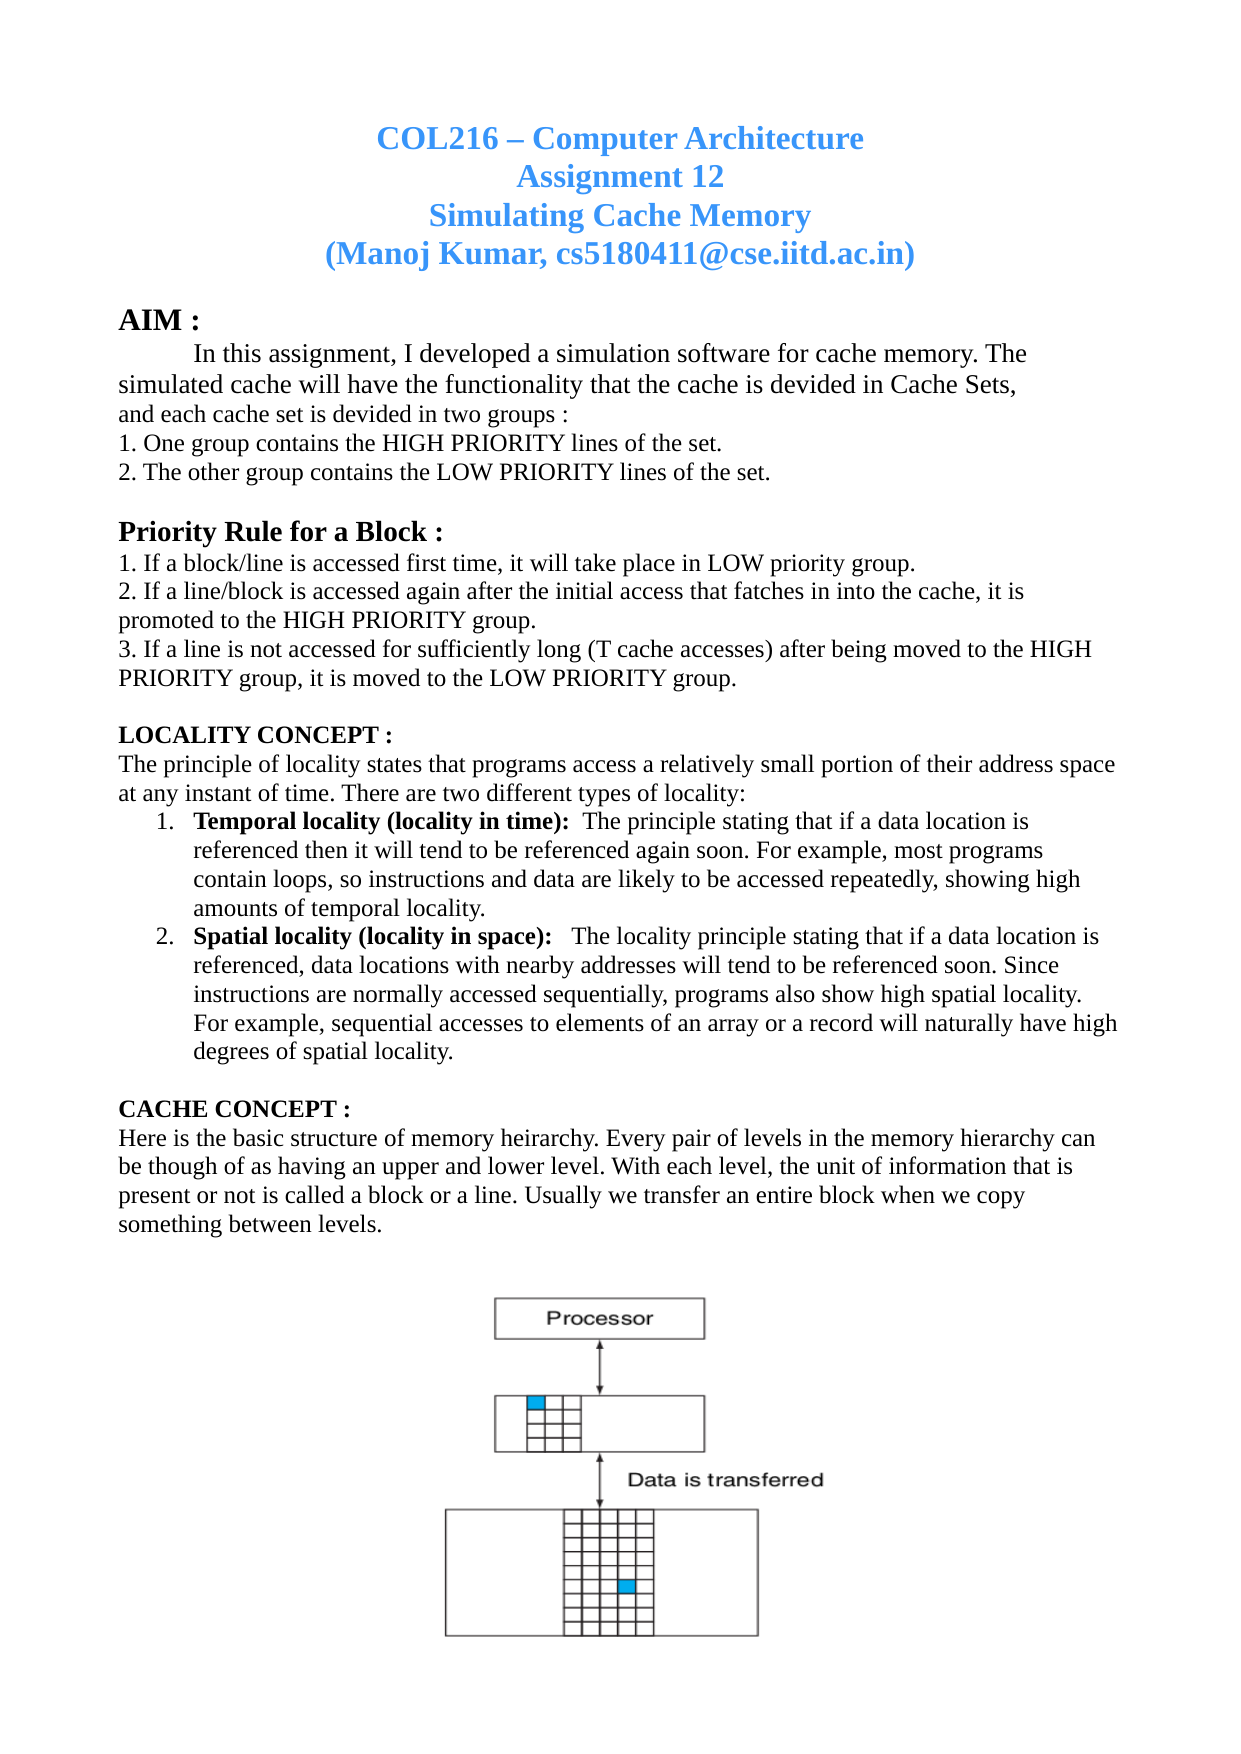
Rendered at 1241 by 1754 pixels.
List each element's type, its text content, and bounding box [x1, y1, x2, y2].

text In this assignment, I developed a simulation software for cache memory. The simulated cache will have the functionality that the cache is devided in Cache Sets, [118, 337, 1122, 399]
list Spatial locality (locality in space): The locality principle stating that if a data location is referenced, data locations with nearby addresses will tend to be referenced soon. Since instructions are normally accessed sequentially, programs also show high spatial locality. For example, sequential accesses to elements of an array or a record will naturally have high degrees of spatial locality. [156, 921, 1122, 1065]
text AIM : [118, 301, 1122, 337]
text and each cache set is devided in two groups : [118, 399, 1122, 428]
list Temporal locality (locality in time): The principle stating that if a data location is referenced then it will tend to be referenced again soon. For example, most programs contain loops, so instructions and data are likely to be accessed repeatedly, showing high amounts of temporal locality. [156, 806, 1122, 921]
text 2. If a line/block is accessed again after the initial access that fatches in into the cache, it is promoted to the HIGH PRIORITY group. [118, 576, 1122, 634]
text CACHE CONCEPT : [118, 1094, 1122, 1123]
text 3. If a line is not accessed for sufficiently long (T cache accesses) after being moved to the HIGH PRIORITY group, it is moved to the LOW PRIORITY group. [118, 634, 1122, 691]
text 1. One group contains the HIGH PRIORITY lines of the set. [118, 428, 1122, 457]
text 2. The other group contains the LOW PRIORITY lines of the set. [118, 457, 1122, 485]
text Here is the basic structure of memory heirarchy. Every pair of levels in the memory hierarchy can be though of as having an upper and lower level. With each level, the unit of information that is present or not is called a block or a line. Usually we transfer an entire block when we copy something between levels. [118, 1123, 1122, 1238]
text LOCALITY CONCEPT : [118, 720, 1122, 749]
text 1. If a block/line is accessed first time, it will take place in LOW priority group. [118, 548, 1122, 576]
text Priority Rule for a Block : [118, 514, 1122, 548]
picture [312, 1261, 922, 1650]
text The principle of locality states that programs access a relatively small portion of their address space at any instant of time. There are two different types of locality: [118, 749, 1122, 806]
